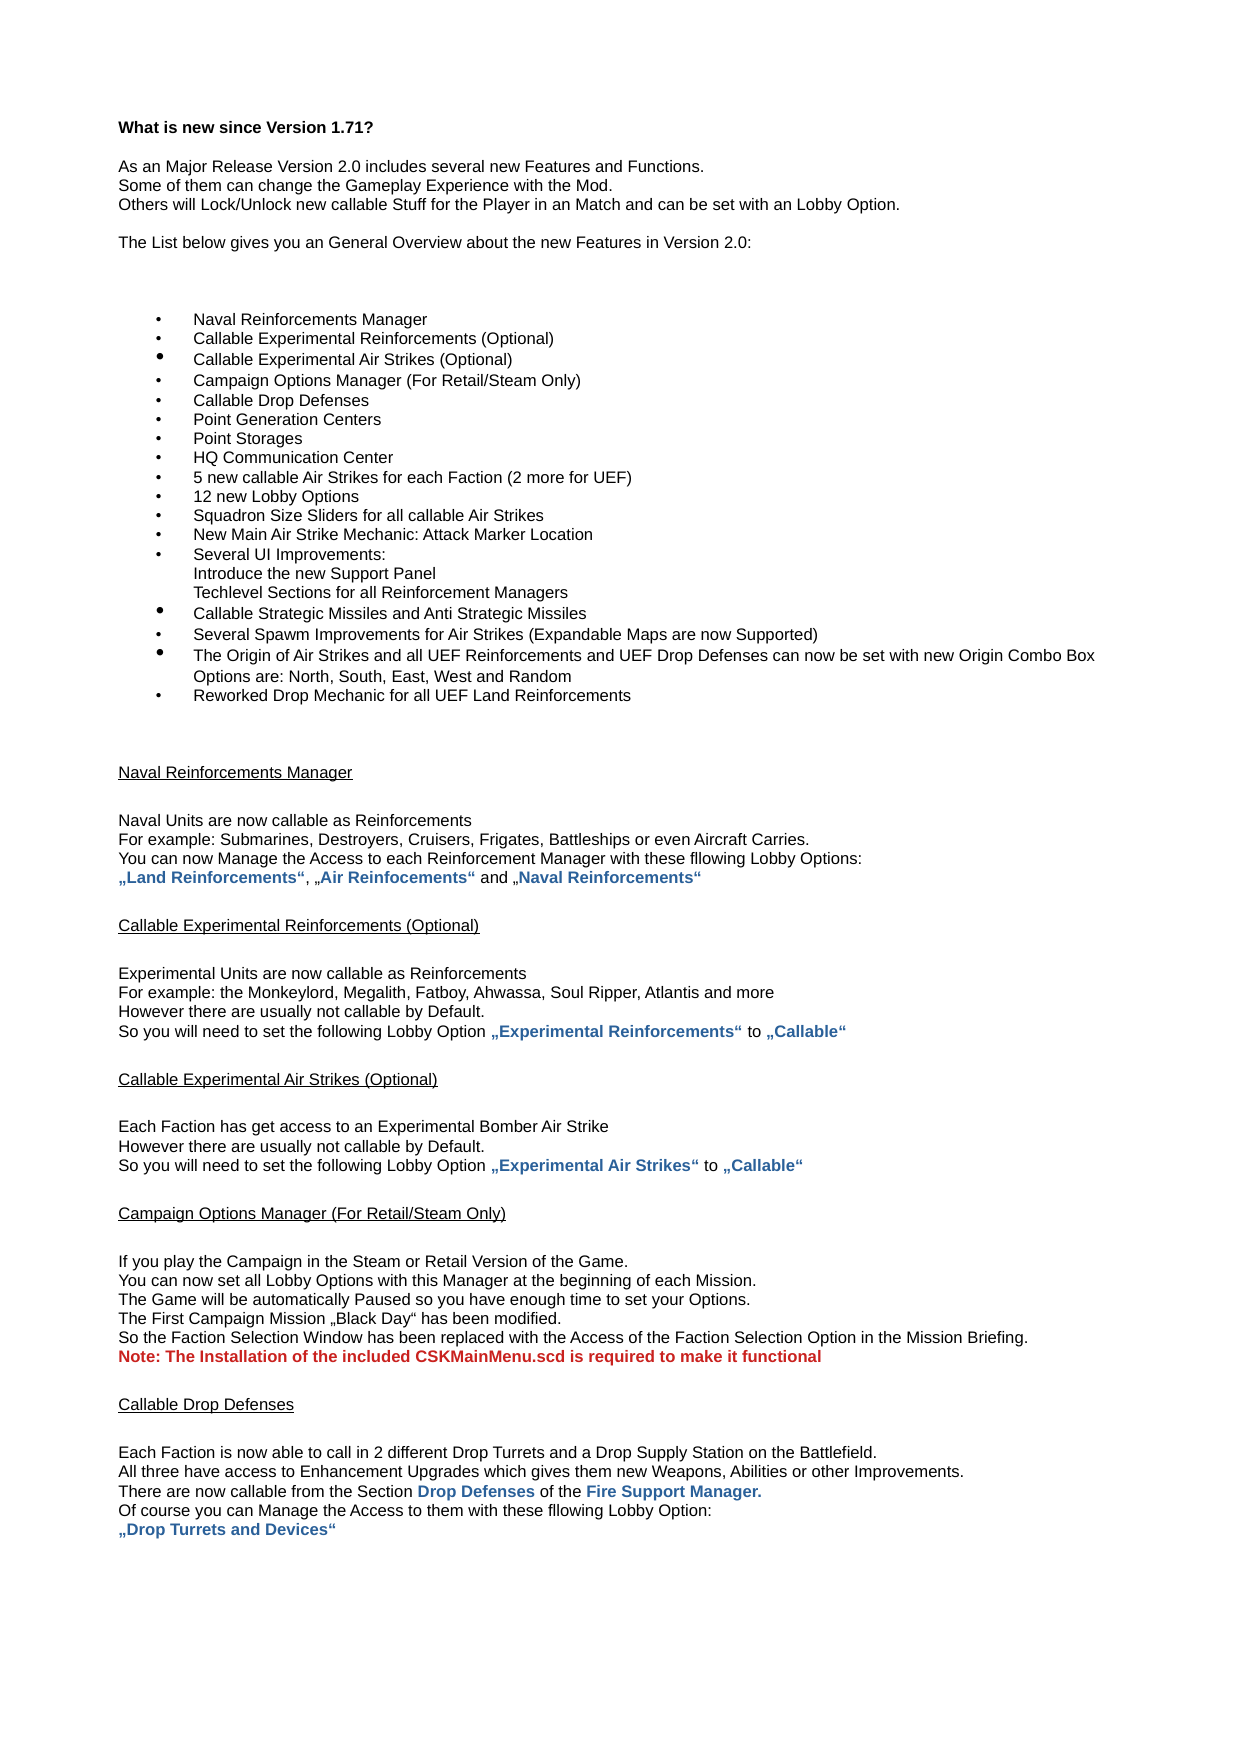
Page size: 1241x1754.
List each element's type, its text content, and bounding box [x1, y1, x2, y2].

text For example: Submarines, Destroyers, Cruisers, Frigates, Battleships or even Aircraft Carries. [118, 830, 1122, 849]
list Callable Drop Defenses [156, 390, 1122, 409]
text What is new since Version 1.71? [118, 118, 1122, 137]
list Several UI Improvements: Introduce the new Support Panel [156, 544, 1122, 583]
text Callable Drop Defenses [118, 1395, 1122, 1414]
list Squadron Size Sliders for all callable Air Strikes [156, 506, 1122, 525]
text You can now Manage the Access to each Reinforcement Manager with these fllowing Lobby Options: [118, 849, 1122, 868]
list 12 new Lobby Options [156, 487, 1122, 506]
list Naval Reinforcements Manager [156, 310, 1122, 329]
list Callable Strategic Missiles and Anti Strategic Missiles [156, 602, 1122, 625]
text Each Faction has get access to an Experimental Bomber Air Strike [118, 1117, 1122, 1136]
text Naval Units are now callable as Reinforcements [118, 811, 1122, 830]
text Of course you can Manage the Access to them with these fllowing Lobby Option: [118, 1501, 1122, 1520]
text Callable Experimental Air Strikes (Optional) [118, 1069, 1122, 1088]
list 5 new callable Air Strikes for each Faction (2 more for UEF) [156, 467, 1122, 487]
text Callable Experimental Reinforcements (Optional) [118, 916, 1122, 935]
list Point Generation Centers [156, 409, 1122, 429]
text Naval Reinforcements Manager [118, 763, 1122, 782]
list Campaign Options Manager (For Retail/Steam Only) [156, 371, 1122, 390]
text However there are usually not callable by Default. So you will need to set the following Lobby Option „Experimental Air Strikes“ to „Callable“ [118, 1136, 1122, 1175]
text Campaign Options Manager (For Retail/Steam Only) [118, 1203, 1122, 1223]
list Callable Experimental Air Strikes (Optional) [156, 348, 1122, 371]
list Point Storages [156, 429, 1122, 448]
text However there are usually not callable by Default. So you will need to set the following Lobby Option „Experimental Reinforcements“ to „Callable“ [118, 1002, 1122, 1041]
list HQ Communication Center [156, 448, 1122, 467]
list Techlevel Sections for all Reinforcement Managers [156, 583, 1122, 602]
list Options are: North, South, East, West and Random [156, 667, 1122, 686]
list Reworked Drop Mechanic for all UEF Land Reinforcements [156, 686, 1122, 705]
text „Drop Turrets and Devices“ [118, 1520, 1122, 1539]
text If you play the Campaign in the Steam or Retail Version of the Game. You can now set all Lobby Options with this Manager at the beginning of each Mission. The Game will be automatically Paused so you have enough time to set your Options. The First Campaign Mission „Black Day“ has been modified. So the Faction Selection Window has been replaced with the Access of the Faction Selection Option in the Mission Briefing. Note: The Installation of the included CSKMainMenu.scd is required to make it functional [118, 1251, 1122, 1366]
text Each Faction is now able to call in 2 different Drop Turrets and a Drop Supply Station on the Battlefield. All three have access to Enhancement Upgrades which gives them new Weapons, Abilities or other Improvements. There are now callable from the Section Drop Defenses of the Fire Support Manager. [118, 1443, 1122, 1501]
list New Main Air Strike Mechanic: Attack Marker Location [156, 525, 1122, 544]
list Several Spawm Improvements for Air Strikes (Expandable Maps are now Supported) [156, 625, 1122, 644]
text Experimental Units are now callable as Reinforcements For example: the Monkeylord, Megalith, Fatboy, Ahwassa, Soul Ripper, Atlantis and more [118, 964, 1122, 1002]
text „Land Reinforcements“, „Air Reinfocements“ and „Naval Reinforcements“ [118, 868, 1122, 887]
list Callable Experimental Reinforcements (Optional) [156, 329, 1122, 348]
list The Origin of Air Strikes and all UEF Reinforcements and UEF Drop Defenses can now be set with new Origin Combo Box [156, 644, 1122, 667]
text As an Major Release Version 2.0 includes several new Features and Functions. Some of them can change the Gameplay Experience with the Mod. Others will Lock/Unlock new callable Stuff for the Player in an Match and can be set with an Lobby Option. The List below gives you an General Overview about the new Features in Version 2.0: [118, 156, 1122, 252]
